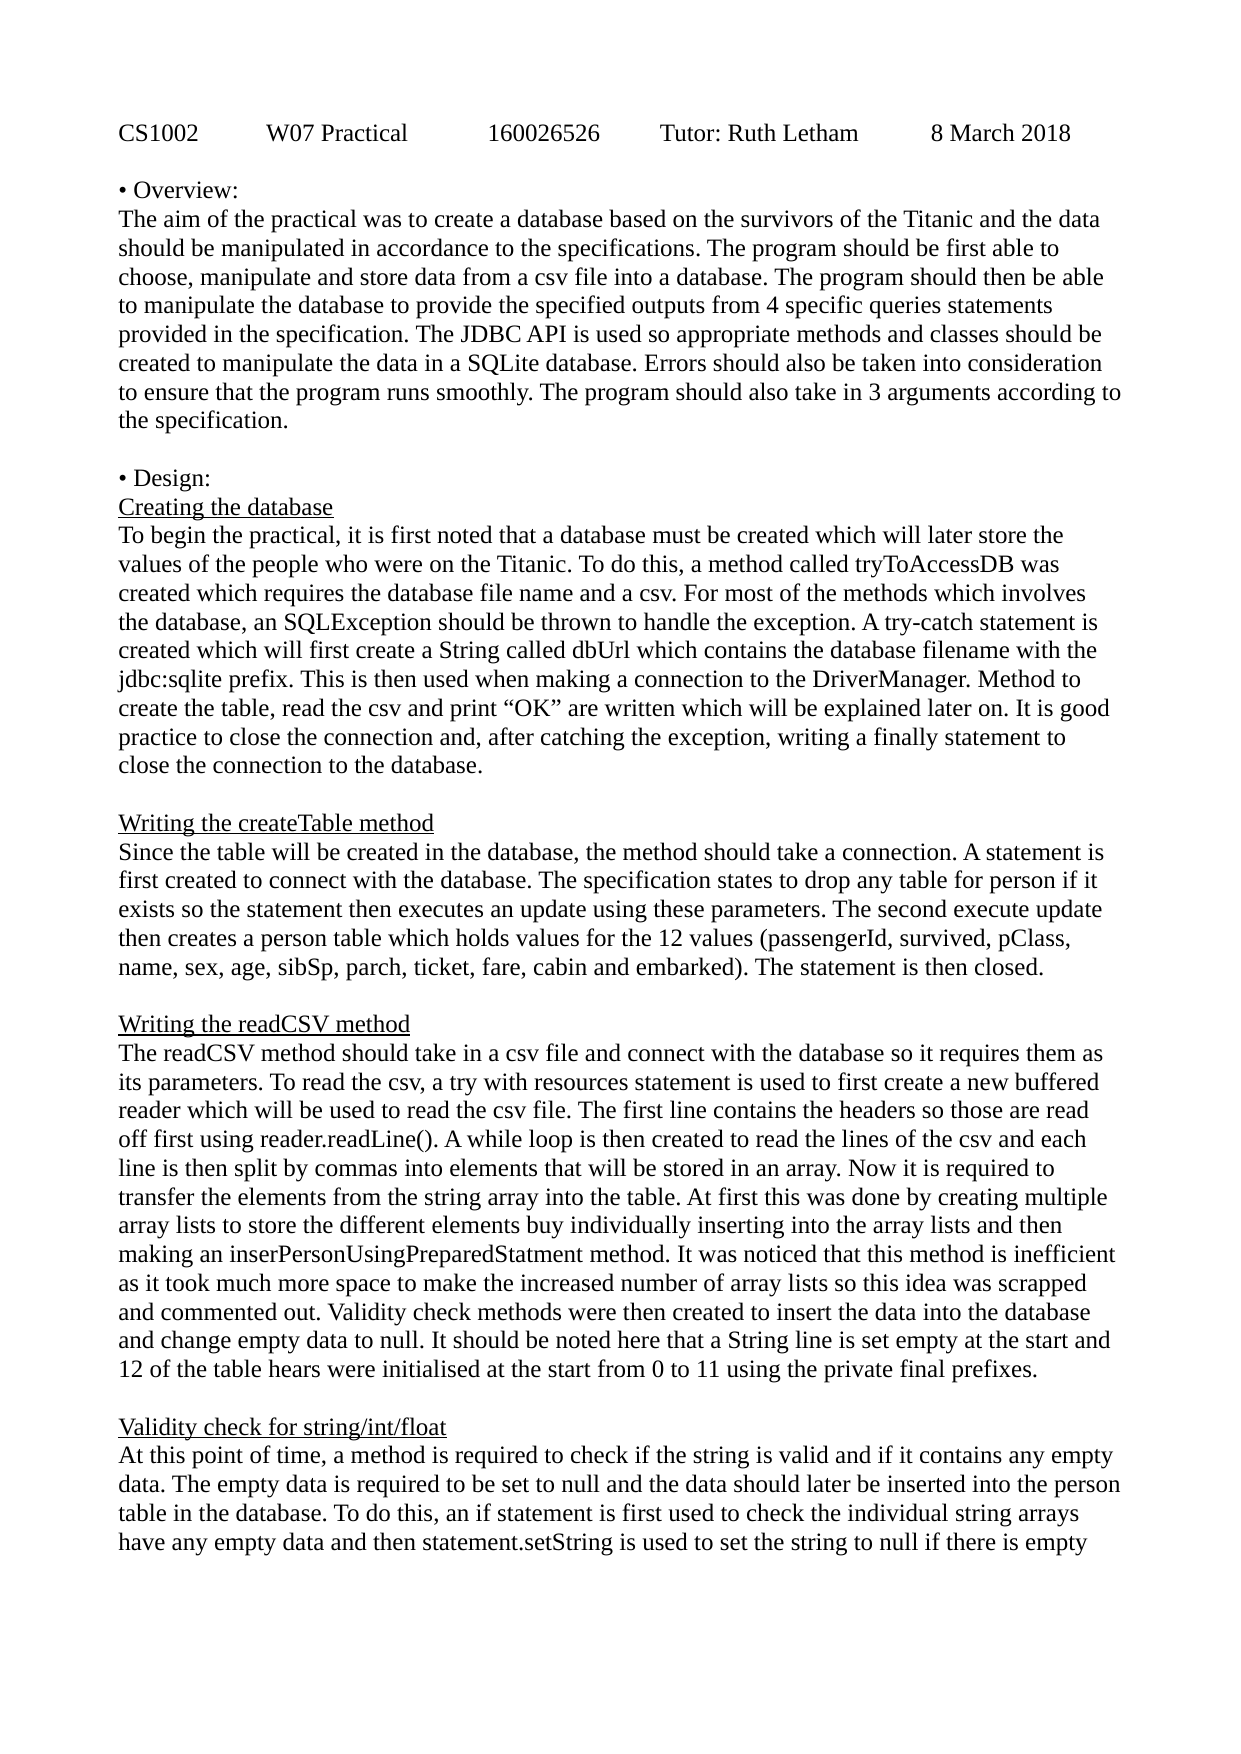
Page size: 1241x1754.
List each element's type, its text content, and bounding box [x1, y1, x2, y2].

text Creating the database [118, 492, 1122, 521]
text To begin the practical, it is first noted that a database must be created which will later store the values of the people who were on the Titanic. To do this, a method called tryToAccessDB was created which requires the database file name and a csv. For most of the methods which involves the database, an SQLException should be thrown to handle the exception. A try-catch statement is created which will first create a String called dbUrl which contains the database filename with the jdbc:sqlite prefix. This is then used when making a connection to the DriverManager. Method to create the table, read the csv and print “OK” are written which will be explained later on. It is good practice to close the connection and, after catching the exception, writing a finally statement to close the connection to the database. [118, 521, 1122, 779]
text Writing the readCSV method [118, 1009, 1122, 1038]
text CS1002 W07 Practical 160026526 Tutor: Ruth Letham 8 March 2018 [118, 118, 1122, 147]
text Validity check for string/int/float [118, 1412, 1122, 1441]
text At this point of time, a method is required to check if the string is valid and if it contains any empty data. The empty data is required to be set to null and the data should later be inserted into the person table in the database. To do this, an if statement is first used to check the individual string arrays have any empty data and then statement.setString is used to set the string to null if there is empty [118, 1441, 1122, 1556]
text • Design: [118, 463, 1122, 492]
text Since the table will be created in the database, the method should take a connection. A statement is first created to connect with the database. The specification states to drop any table for person if it exists so the statement then executes an update using these parameters. The second execute update then creates a person table which holds values for the 12 values (passengerId, survived, pClass, name, sex, age, sibSp, parch, ticket, fare, cabin and embarked). The statement is then closed. [118, 837, 1122, 981]
text The aim of the practical was to create a database based on the survivors of the Titanic and the data should be manipulated in accordance to the specifications. The program should be first able to choose, manipulate and store data from a csv file into a database. The program should then be able to manipulate the database to provide the specified outputs from 4 specific queries statements provided in the specification. The JDBC API is used so appropriate methods and classes should be created to manipulate the data in a SQLite database. Errors should also be taken into consideration to ensure that the program runs smoothly. The program should also take in 3 arguments according to the specification. [118, 204, 1122, 434]
text The readCSV method should take in a csv file and connect with the database so it requires them as its parameters. To read the csv, a try with resources statement is used to first create a new buffered reader which will be used to read the csv file. The first line contains the headers so those are read off first using reader.readLine(). A while loop is then created to read the lines of the csv and each line is then split by commas into elements that will be stored in an array. Now it is required to transfer the elements from the string array into the table. At first this was done by creating multiple array lists to store the different elements buy individually inserting into the array lists and then making an inserPersonUsingPreparedStatment method. It was noticed that this method is inefficient as it took much more space to make the increased number of array lists so this idea was scrapped and commented out. Validity check methods were then created to insert the data into the database and change empty data to null. It should be noted here that a String line is set empty at the start and 12 of the table hears were initialised at the start from 0 to 11 using the private final prefixes. [118, 1038, 1122, 1383]
text Writing the createTable method [118, 808, 1122, 837]
text • Overview: [118, 176, 1122, 204]
